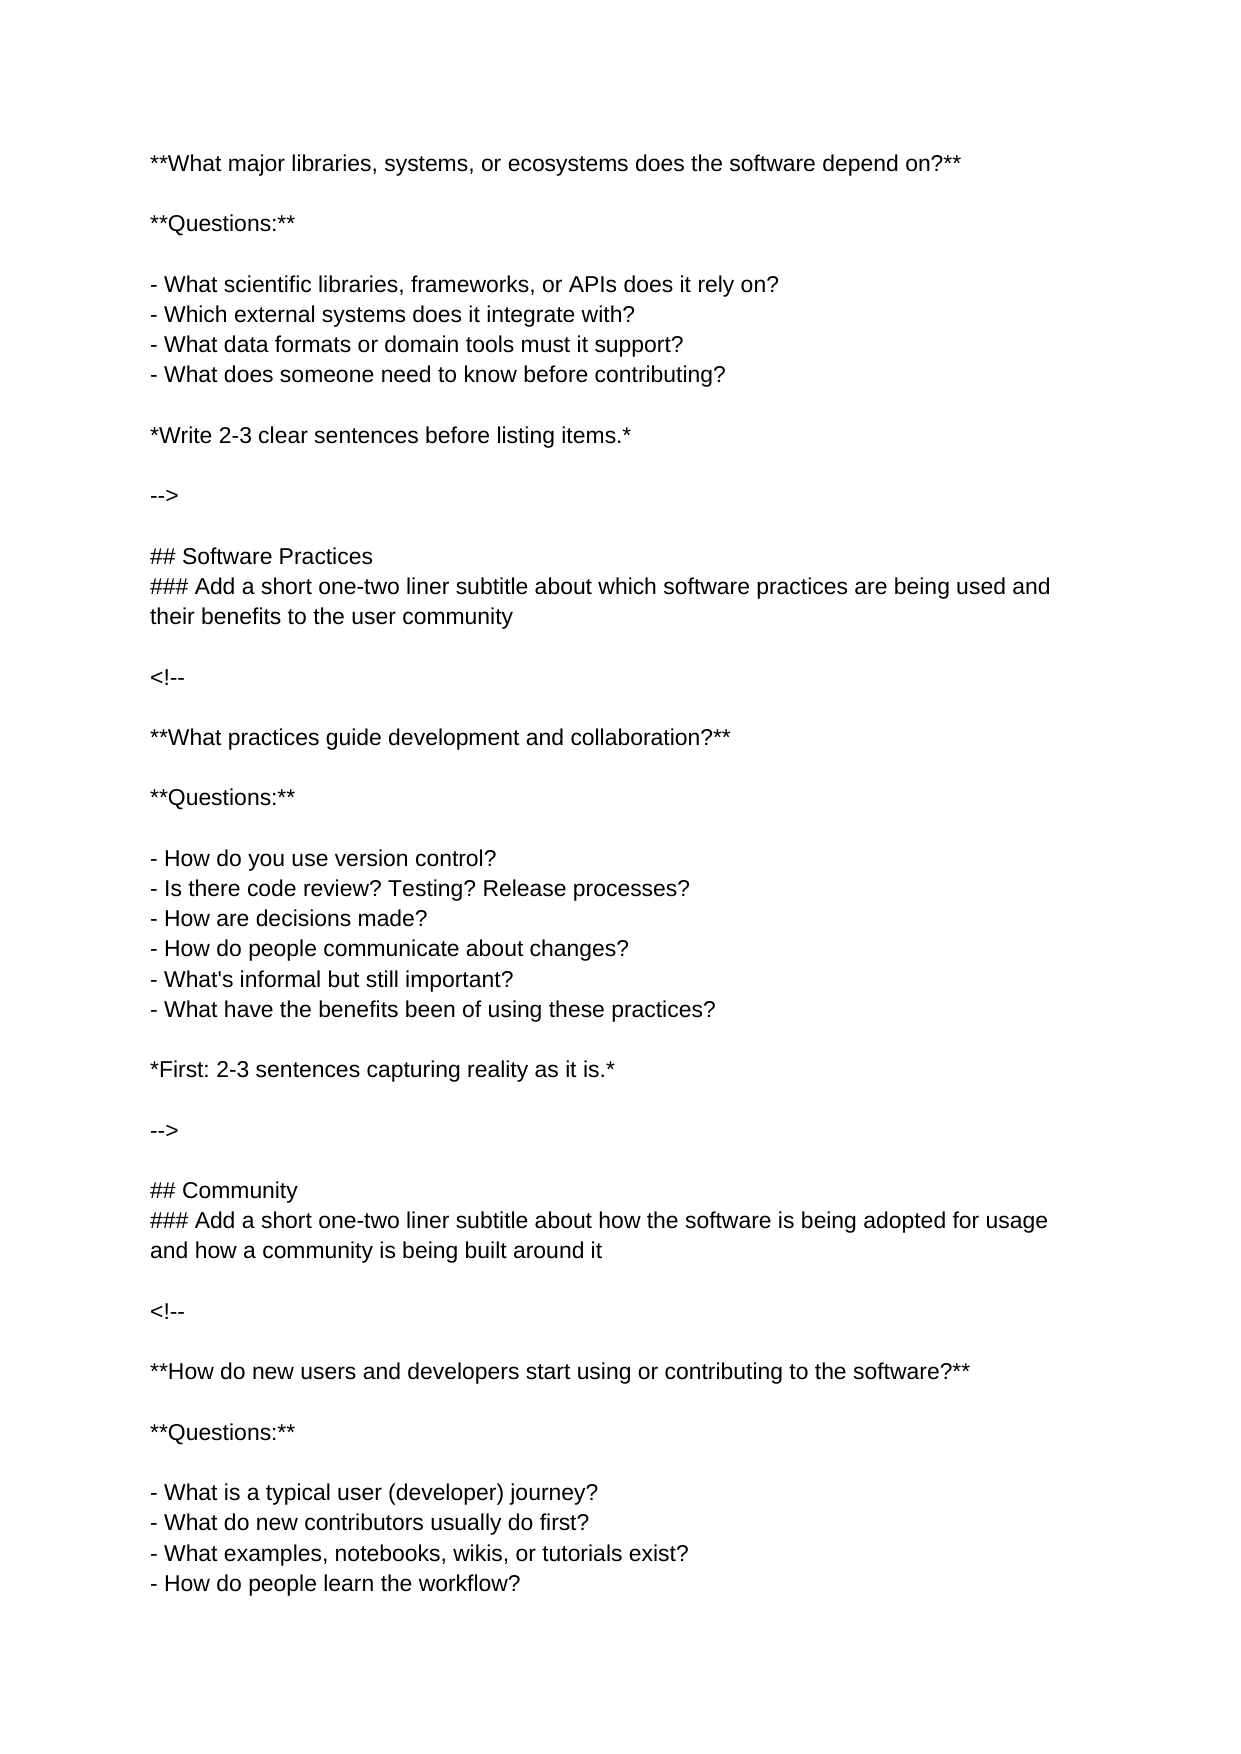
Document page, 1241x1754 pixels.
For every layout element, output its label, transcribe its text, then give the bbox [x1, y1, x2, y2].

text *Write 2-3 clear sentences before listing items.* [150, 422, 1090, 448]
text **Questions:** [150, 210, 1090, 237]
text - Is there code review? Testing? Release processes? [150, 875, 1090, 901]
text - What examples, notebooks, wikis, or tutorials exist? [150, 1539, 1090, 1566]
text ### Add a short one-two liner subtitle about how the software is being adopted for usage and how a community is being built around it [150, 1207, 1090, 1264]
text ### Add a short one-two liner subtitle about which software practices are being used and their benefits to the user community [150, 573, 1090, 629]
text - What do new contributors usually do first? [150, 1509, 1090, 1536]
text - What scientific libraries, frameworks, or APIs does it rely on? [150, 271, 1090, 297]
text - What data formats or domain tools must it support? [150, 331, 1090, 358]
text <!-- [150, 663, 1090, 690]
text - How do people communicate about changes? [150, 935, 1090, 962]
text **Questions:** [150, 1419, 1090, 1445]
text - How are decisions made? [150, 905, 1090, 932]
text <!-- [150, 1298, 1090, 1324]
text --> [150, 482, 1090, 509]
text - What's informal but still important? [150, 966, 1090, 992]
text **What practices guide development and collaboration?** [150, 724, 1090, 750]
text --> [150, 1117, 1090, 1143]
text - How do you use version control? [150, 845, 1090, 871]
text **How do new users and developers start using or contributing to the software?** [150, 1358, 1090, 1385]
text **Questions:** [150, 784, 1090, 811]
text **What major libraries, systems, or ecosystems does the software depend on?** [150, 150, 1090, 176]
text - What is a typical user (developer) journey? [150, 1479, 1090, 1506]
text *First: 2-3 sentences capturing reality as it is.* [150, 1056, 1090, 1083]
text - Which external systems does it integrate with? [150, 301, 1090, 327]
text ## Community [150, 1177, 1090, 1203]
text - How do people learn the workflow? [150, 1570, 1090, 1596]
text - What does someone need to know before contributing? [150, 361, 1090, 388]
text ## Software Practices [150, 543, 1090, 569]
text - What have the benefits been of using these practices? [150, 996, 1090, 1022]
